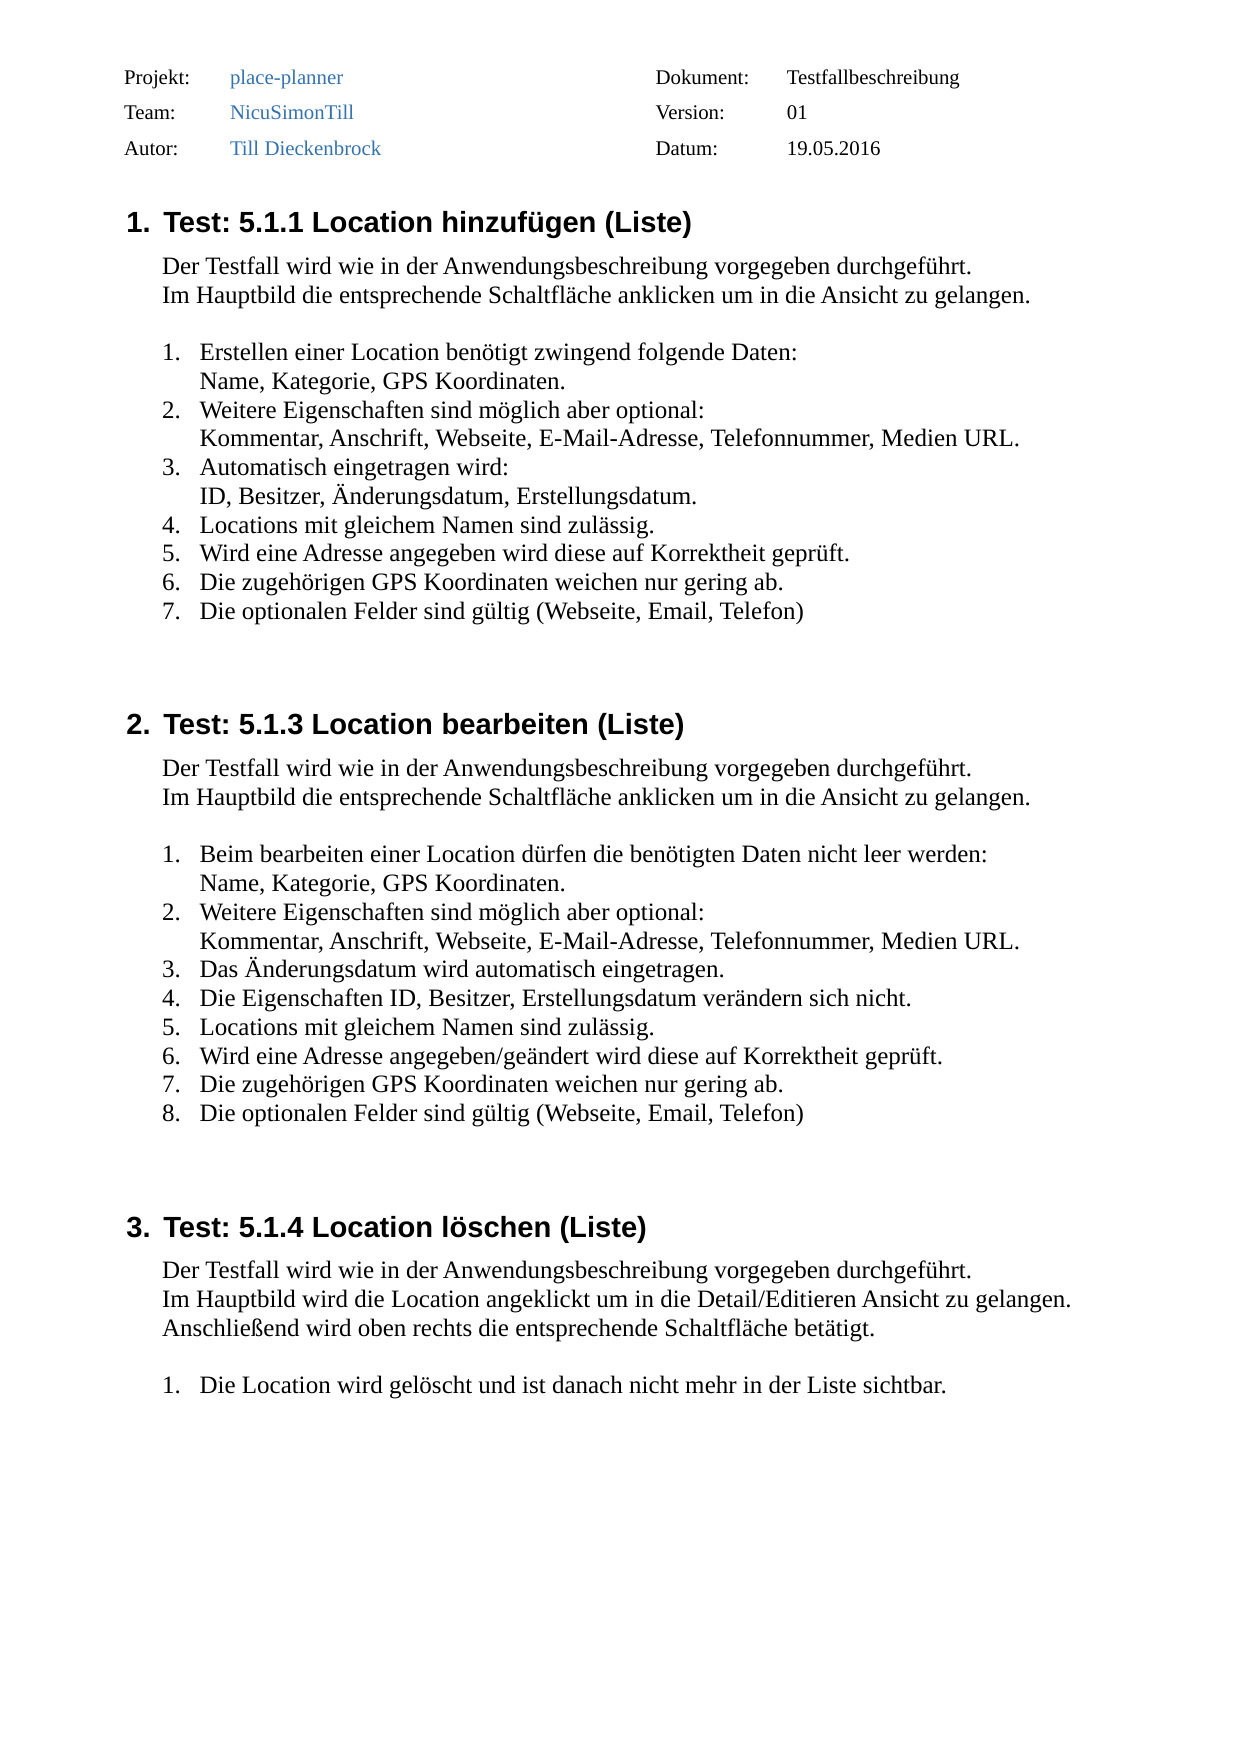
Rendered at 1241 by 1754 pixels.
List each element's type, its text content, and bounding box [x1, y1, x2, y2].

text Im Hauptbild wird die Location angeklickt um in die Detail/Editieren Ansicht zu gelangen. [162, 1284, 1181, 1313]
list Die optionalen Felder sind gültig (Webseite, Email, Telefon) [162, 596, 1181, 625]
text Der Testfall wird wie in der Anwendungsbeschreibung vorgegeben durchgeführt. [162, 251, 1181, 280]
list Automatisch eingetragen wird: ID, Besitzer, Änderungsdatum, Erstellungsdatum. [162, 452, 1181, 510]
text Im Hauptbild die entsprechende Schaltfläche anklicken um in die Ansicht zu gelangen. [162, 280, 1181, 308]
list Die Location wird gelöscht und ist danach nicht mehr in der Liste sichtbar. [162, 1371, 1181, 1399]
subtitle Test: 5.1.1 Location hinzufügen (Liste) [118, 205, 1181, 238]
list Beim bearbeiten einer Location dürfen die benötigten Daten nicht leer werden: Name, Kategorie, GPS Koordinaten. [162, 839, 1181, 897]
subtitle Test: 5.1.3 Location bearbeiten (Liste) [118, 707, 1181, 741]
text Der Testfall wird wie in der Anwendungsbeschreibung vorgegeben durchgeführt. [162, 1256, 1181, 1284]
list Wird eine Adresse angegeben/geändert wird diese auf Korrektheit geprüft. [162, 1041, 1181, 1069]
list Das Änderungsdatum wird automatisch eingetragen. [162, 954, 1181, 983]
list Die Eigenschaften ID, Besitzer, Erstellungsdatum verändern sich nicht. [162, 983, 1181, 1012]
text Im Hauptbild die entsprechende Schaltfläche anklicken um in die Ansicht zu gelangen. [162, 782, 1181, 811]
list Locations mit gleichem Namen sind zulässig. [162, 510, 1181, 538]
list Erstellen einer Location benötigt zwingend folgende Daten: Name, Kategorie, GPS Koordinaten. [162, 337, 1181, 395]
list Weitere Eigenschaften sind möglich aber optional: Kommentar, Anschrift, Webseite, E-Mail-Adresse, Telefonnummer, Medien URL. [162, 395, 1181, 452]
list Wird eine Adresse angegeben wird diese auf Korrektheit geprüft. [162, 538, 1181, 567]
list Weitere Eigenschaften sind möglich aber optional: Kommentar, Anschrift, Webseite, E-Mail-Adresse, Telefonnummer, Medien URL. [162, 897, 1181, 954]
text Anschließend wird oben rechts die entsprechende Schaltfläche betätigt. [162, 1313, 1181, 1342]
list Die zugehörigen GPS Koordinaten weichen nur gering ab. [162, 1069, 1181, 1098]
text Der Testfall wird wie in der Anwendungsbeschreibung vorgegeben durchgeführt. [162, 753, 1181, 782]
list Die zugehörigen GPS Koordinaten weichen nur gering ab. [162, 567, 1181, 596]
subtitle Test: 5.1.4 Location löschen (Liste) [118, 1209, 1181, 1243]
list Locations mit gleichem Namen sind zulässig. [162, 1012, 1181, 1041]
list Die optionalen Felder sind gültig (Webseite, Email, Telefon) [162, 1098, 1181, 1127]
